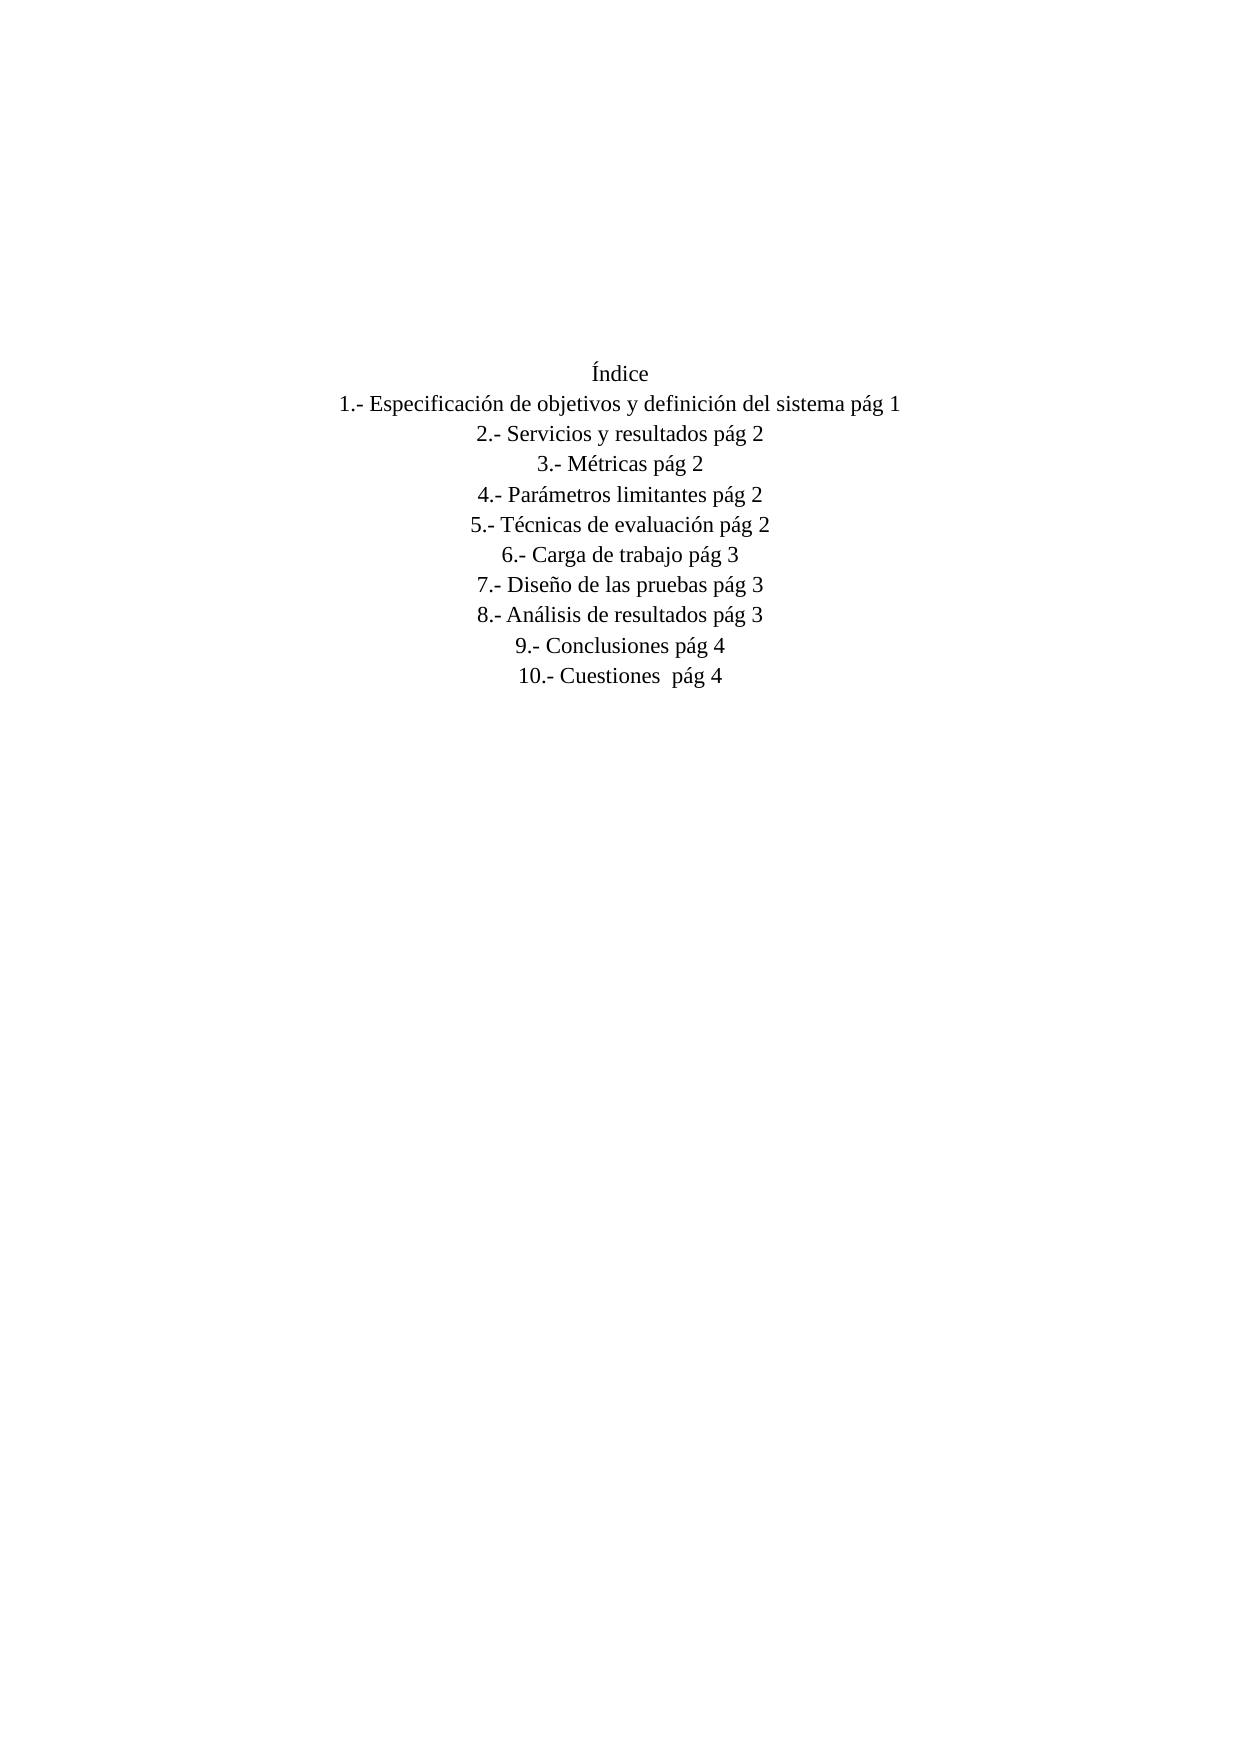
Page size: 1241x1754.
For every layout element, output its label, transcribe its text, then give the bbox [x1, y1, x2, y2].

text Índice [118, 360, 1122, 386]
text 3.- Métricas pág 2 [118, 450, 1122, 477]
text 6.- Carga de trabajo pág 3 [118, 541, 1122, 567]
text 7.- Diseño de las pruebas pág 3 [118, 571, 1122, 598]
text 10.- Cuestiones pág 4 [118, 662, 1122, 688]
text 5.- Técnicas de evaluación pág 2 [118, 511, 1122, 537]
text 8.- Análisis de resultados pág 3 [118, 601, 1122, 628]
text 2.- Servicios y resultados pág 2 [118, 420, 1122, 447]
text 9.- Conclusiones pág 4 [118, 632, 1122, 658]
text 1.- Especificación de objetivos y definición del sistema pág 1 [118, 390, 1122, 416]
text 4.- Parámetros limitantes pág 2 [118, 481, 1122, 507]
